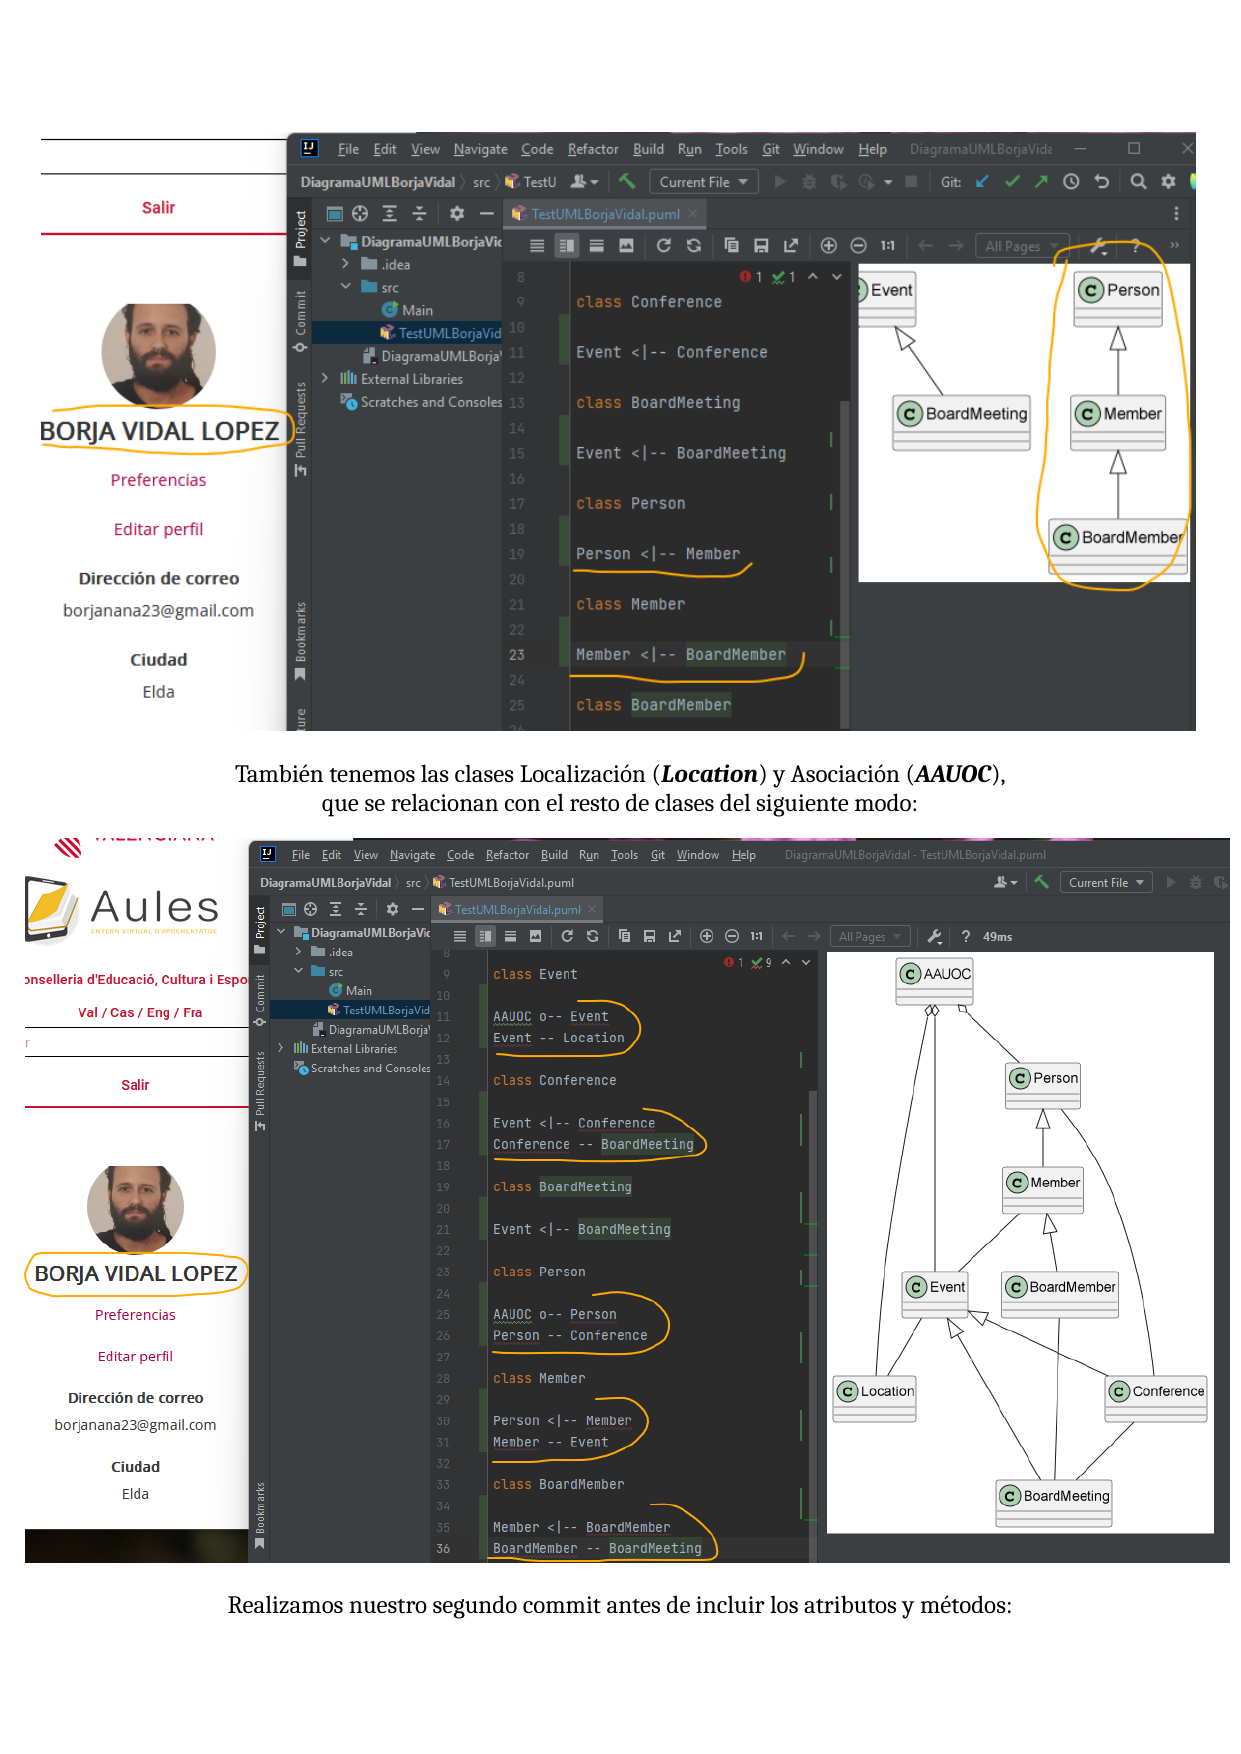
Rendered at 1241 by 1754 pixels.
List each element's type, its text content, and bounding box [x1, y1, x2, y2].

text También tenemos las clases Localización (Location) y Asociación (AAUOC), [118, 760, 1122, 788]
text que se relacionan con el resto de clases del siguiente modo: [118, 788, 1122, 817]
picture [22, 838, 1230, 1563]
text Realizamos nuestro segundo commit antes de incluir los atributos y métodos: [118, 1591, 1122, 1620]
picture [41, 132, 1196, 731]
